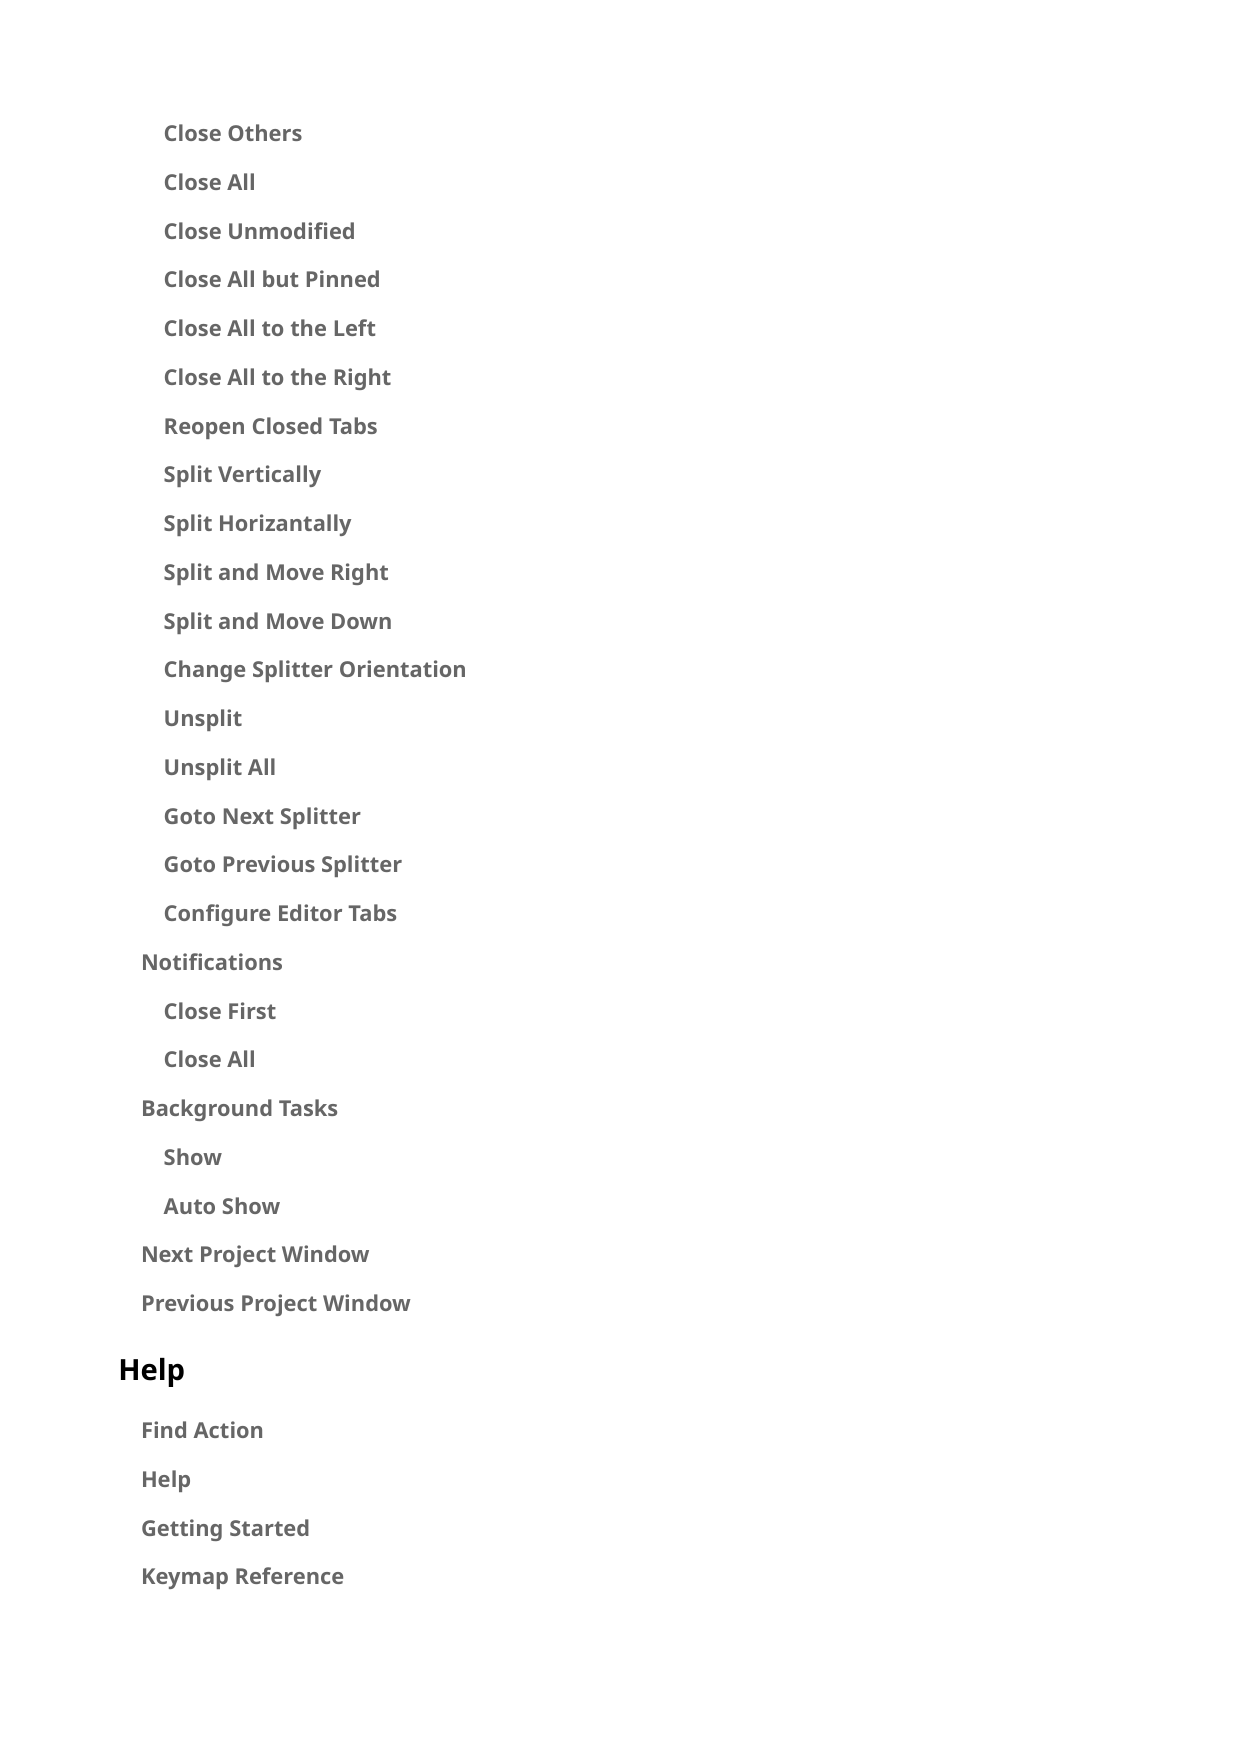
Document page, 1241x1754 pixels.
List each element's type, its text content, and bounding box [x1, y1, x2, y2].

text Getting Started [118, 1513, 1122, 1542]
text Close Others [118, 118, 1122, 148]
text Goto Next Splitter [118, 801, 1122, 830]
text Previous Project Window [118, 1288, 1122, 1318]
text Split Vertically [118, 459, 1122, 489]
text Close All but Pinned [118, 264, 1122, 294]
text Unsplit [118, 703, 1122, 733]
text Close All [118, 1044, 1122, 1074]
text Show [118, 1142, 1122, 1172]
text Close All to the Left [118, 313, 1122, 343]
text Close First [118, 996, 1122, 1025]
text Auto Show [118, 1191, 1122, 1220]
text Split and Move Right [118, 557, 1122, 587]
text Close All [118, 167, 1122, 197]
text Next Project Window [118, 1239, 1122, 1269]
text Close All to the Right [118, 362, 1122, 392]
text Background Tasks [118, 1093, 1122, 1123]
subtitle Help [118, 1349, 1122, 1389]
text Notifications [118, 947, 1122, 977]
text Change Splitter Orientation [118, 654, 1122, 684]
text Help [118, 1464, 1122, 1494]
text Keymap Reference [118, 1561, 1122, 1591]
text Goto Previous Splitter [118, 849, 1122, 879]
text Close Unmodified [118, 216, 1122, 245]
text Split and Move Down [118, 606, 1122, 635]
text Configure Editor Tabs [118, 898, 1122, 928]
text Split Horizantally [118, 508, 1122, 538]
text Unsplit All [118, 752, 1122, 782]
text Reopen Closed Tabs [118, 411, 1122, 440]
text Find Action [118, 1415, 1122, 1445]
